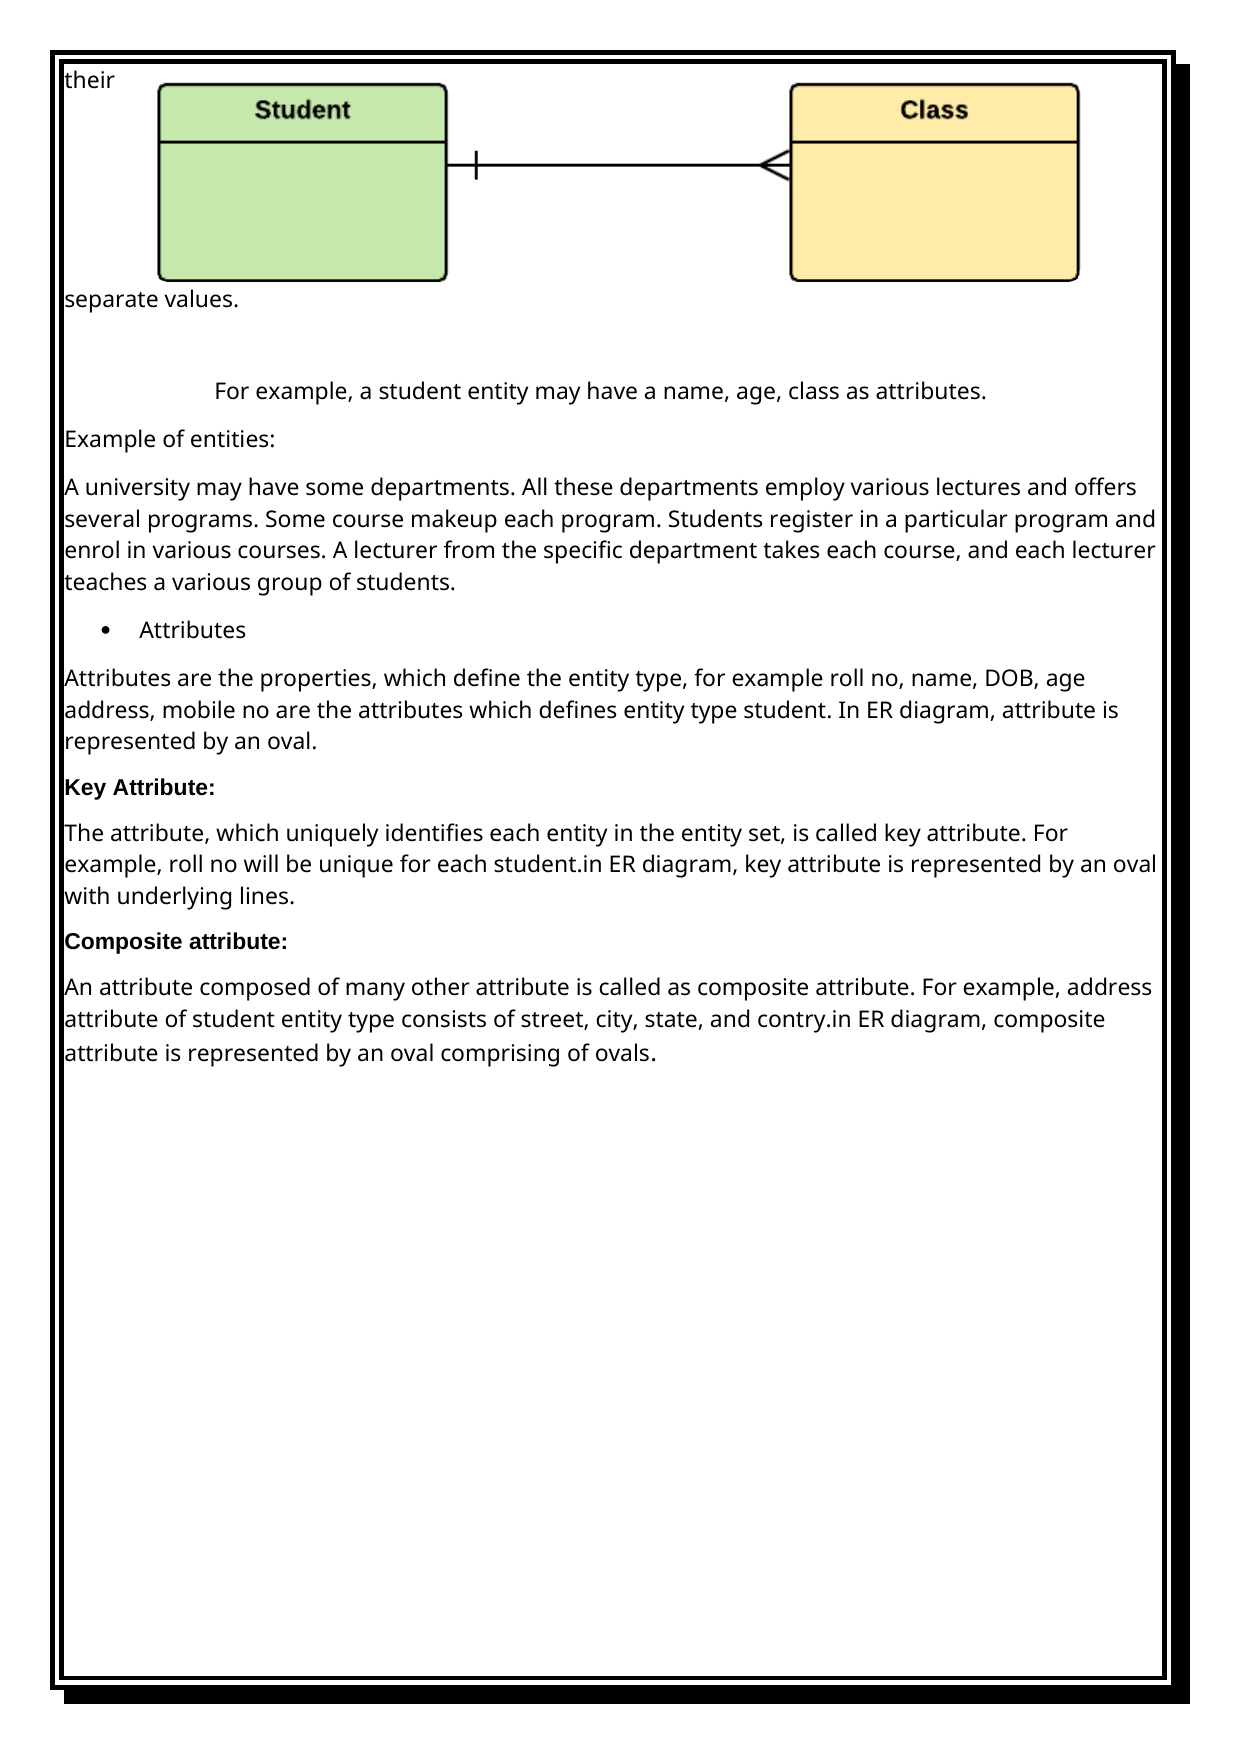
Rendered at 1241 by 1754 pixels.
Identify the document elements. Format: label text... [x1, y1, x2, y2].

text Attributes are the properties, which define the entity type, for example roll no, name, DOB, age address, mobile no are the attributes which defines entity type student. In ER diagram, attribute is represented by an oval. [64, 662, 1162, 757]
text Composite attribute: [64, 928, 1162, 954]
text Key Attribute: [64, 773, 1162, 800]
text their separate values. [64, 64, 1162, 314]
text An attribute composed of many other attribute is called as composite attribute. For example, address attribute of student entity type consists of street, city, state, and contry.in ER diagram, composite attribute is represented by an oval comprising of ovals. [64, 971, 1162, 1068]
text The attribute, which uniquely identifies each entity in the entity set, is called key attribute. For example, roll no will be unique for each student.in ER diagram, key attribute is represented by an oval with underlying lines. [64, 817, 1162, 911]
list Attributes [102, 614, 1162, 645]
text Example of entities: [64, 423, 1162, 454]
text A university may have some departments. All these departments employ various lectures and offers several programs. Some course makeup each program. Students register in a particular program and enrol in various courses. A lecturer from the specific department takes each course, and each lecturer teaches a various group of students. [64, 471, 1162, 597]
text For example, a student entity may have a name, age, class as attributes. [214, 374, 1162, 406]
